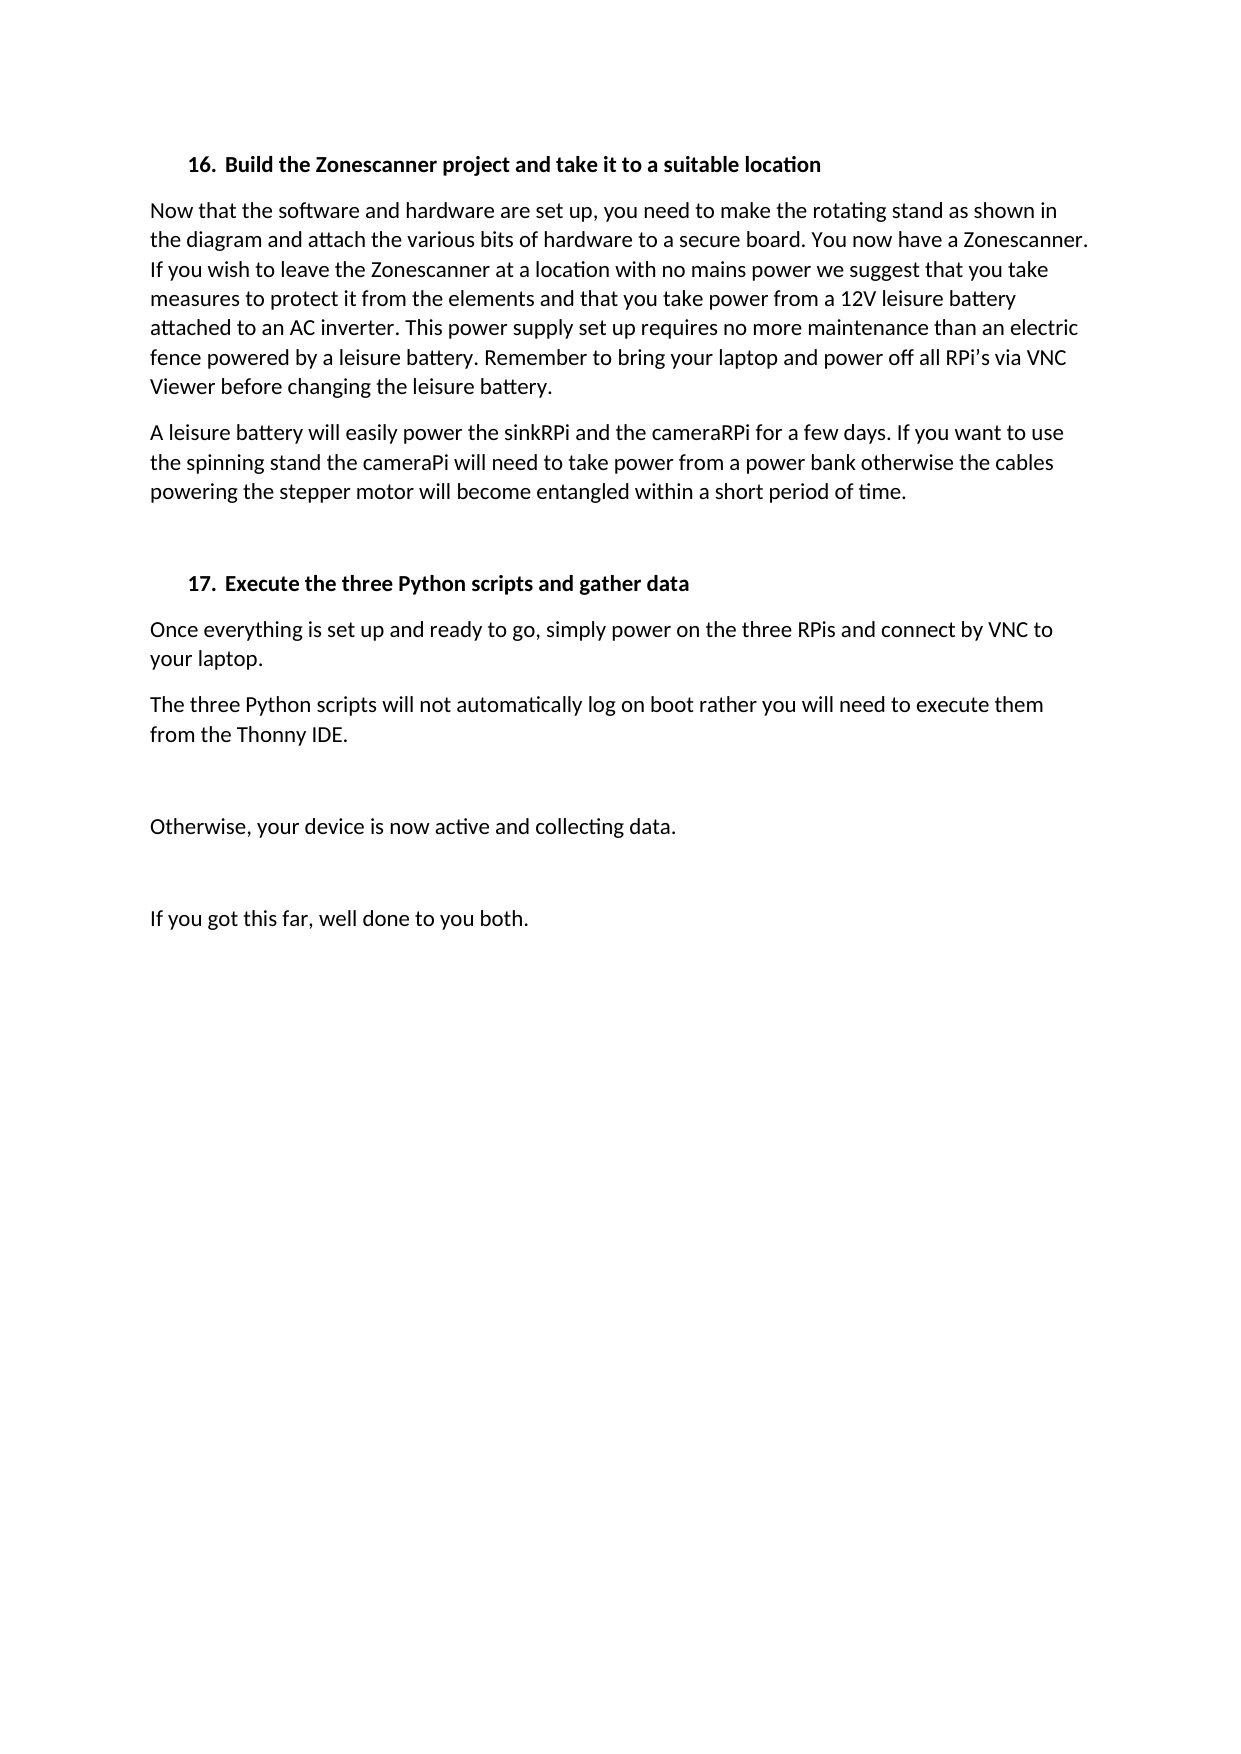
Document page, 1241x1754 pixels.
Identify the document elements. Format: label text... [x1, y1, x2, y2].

text Now that the software and hardware are set up, you need to make the rotating stand as shown in the diagram and attach the various bits of hardware to a secure board. You now have a Zonescanner. If you wish to leave the Zonescanner at a location with no mains power we suggest that you take measures to protect it from the elements and that you take power from a 12V leisure battery attached to an AC inverter. This power supply set up requires no more maintenance than an electric fence powered by a leisure battery. Remember to bring your laptop and power off all RPi’s via VNC Viewer before changing the leisure battery. [150, 196, 1090, 400]
text The three Python scripts will not automatically log on boot rather you will need to execute them from the Thonny IDE. [150, 691, 1090, 748]
text Once everything is set up and ready to go, simply power on the three RPis and connect by VNC to your laptop. [150, 615, 1090, 673]
text If you got this far, well done to you both. [150, 904, 1090, 932]
list Build the Zonescanner project and take it to a suitable location [187, 150, 1090, 178]
list Execute the three Python scripts and gather data [187, 569, 1090, 597]
text A leisure battery will easily power the sinkRPi and the cameraRPi for a few days. If you want to use the spinning stand the cameraPi will need to take power from a power bank otherwise the cables powering the stepper motor will become entangled within a short period of time. [150, 418, 1090, 505]
text Otherwise, your device is now active and collecting data. [150, 812, 1090, 840]
